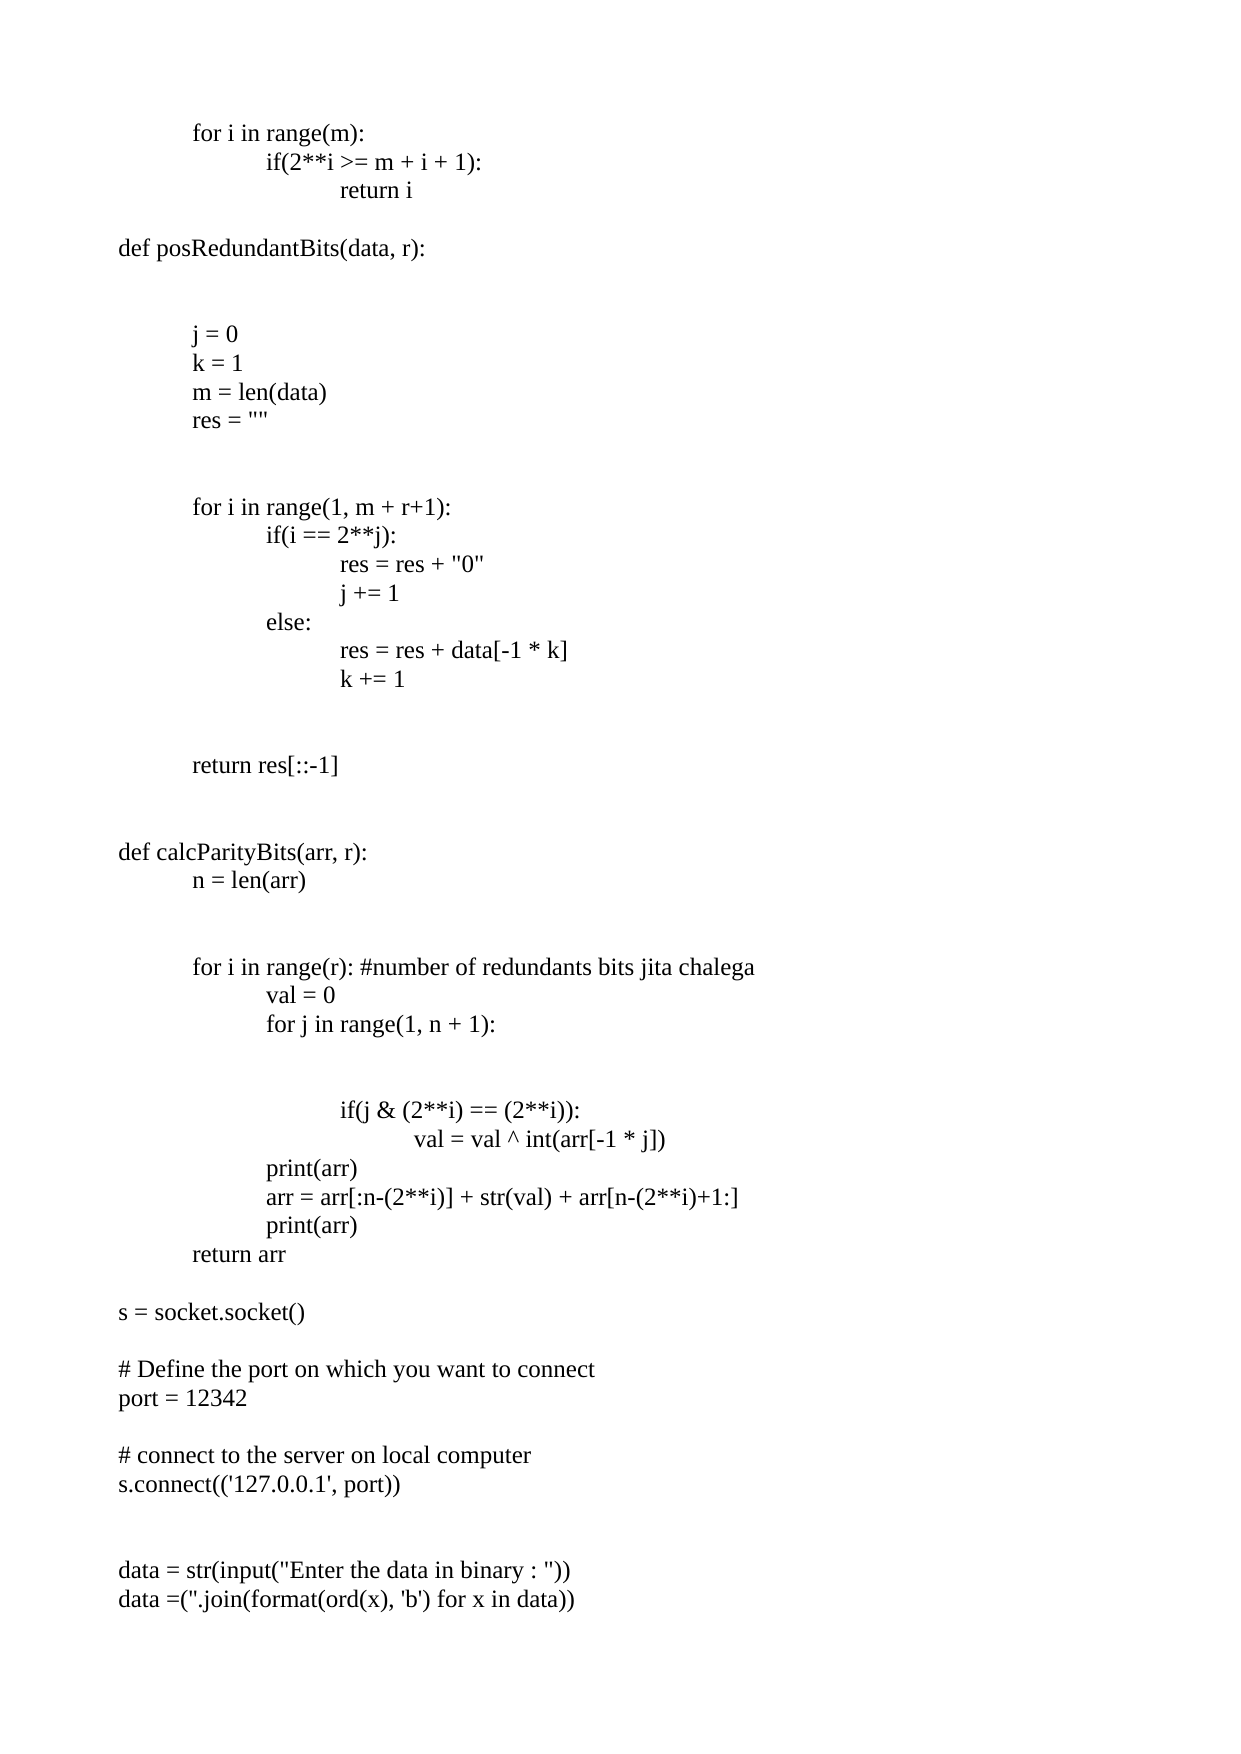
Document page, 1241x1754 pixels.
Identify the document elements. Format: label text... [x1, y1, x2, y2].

text if(j & (2**i) == (2**i)): [118, 1096, 1122, 1124]
text print(arr) [118, 1211, 1122, 1239]
text for j in range(1, n + 1): [118, 1009, 1122, 1038]
text # Define the port on which you want to connect [118, 1354, 1122, 1383]
text if(2**i >= m + i + 1): [118, 147, 1122, 176]
text j += 1 [118, 578, 1122, 607]
text print(arr) [118, 1153, 1122, 1182]
text port = 12342 [118, 1383, 1122, 1412]
text else: [118, 607, 1122, 636]
text return arr [118, 1239, 1122, 1268]
text n = len(arr) [118, 866, 1122, 894]
text m = len(data) [118, 377, 1122, 406]
text for i in range(m): [118, 118, 1122, 147]
text k = 1 [118, 348, 1122, 377]
text # connect to the server on local computer [118, 1441, 1122, 1469]
text for i in range(1, m + r+1): [118, 492, 1122, 521]
text return res[::-1] [118, 751, 1122, 779]
text res = res + "0" [118, 549, 1122, 578]
text res = res + data[-1 * k] [118, 636, 1122, 664]
text j = 0 [118, 319, 1122, 348]
text return i [118, 176, 1122, 204]
text arr = arr[:n-(2**i)] + str(val) + arr[n-(2**i)+1:] [118, 1182, 1122, 1211]
text def calcParityBits(arr, r): [118, 837, 1122, 866]
text res = "" [118, 406, 1122, 434]
text val = val ^ int(arr[-1 * j]) [118, 1124, 1122, 1153]
text s.connect(('127.0.0.1', port)) [118, 1469, 1122, 1498]
text val = 0 [118, 981, 1122, 1009]
text def posRedundantBits(data, r): [118, 233, 1122, 262]
text if(i == 2**j): [118, 521, 1122, 549]
text k += 1 [118, 664, 1122, 693]
text s = socket.socket() [118, 1297, 1122, 1326]
text for i in range(r): #number of redundants bits jita chalega [118, 952, 1122, 981]
text data = str(input("Enter the data in binary : ")) [118, 1556, 1122, 1584]
text data =(''.join(format(ord(x), 'b') for x in data)) [118, 1584, 1122, 1613]
